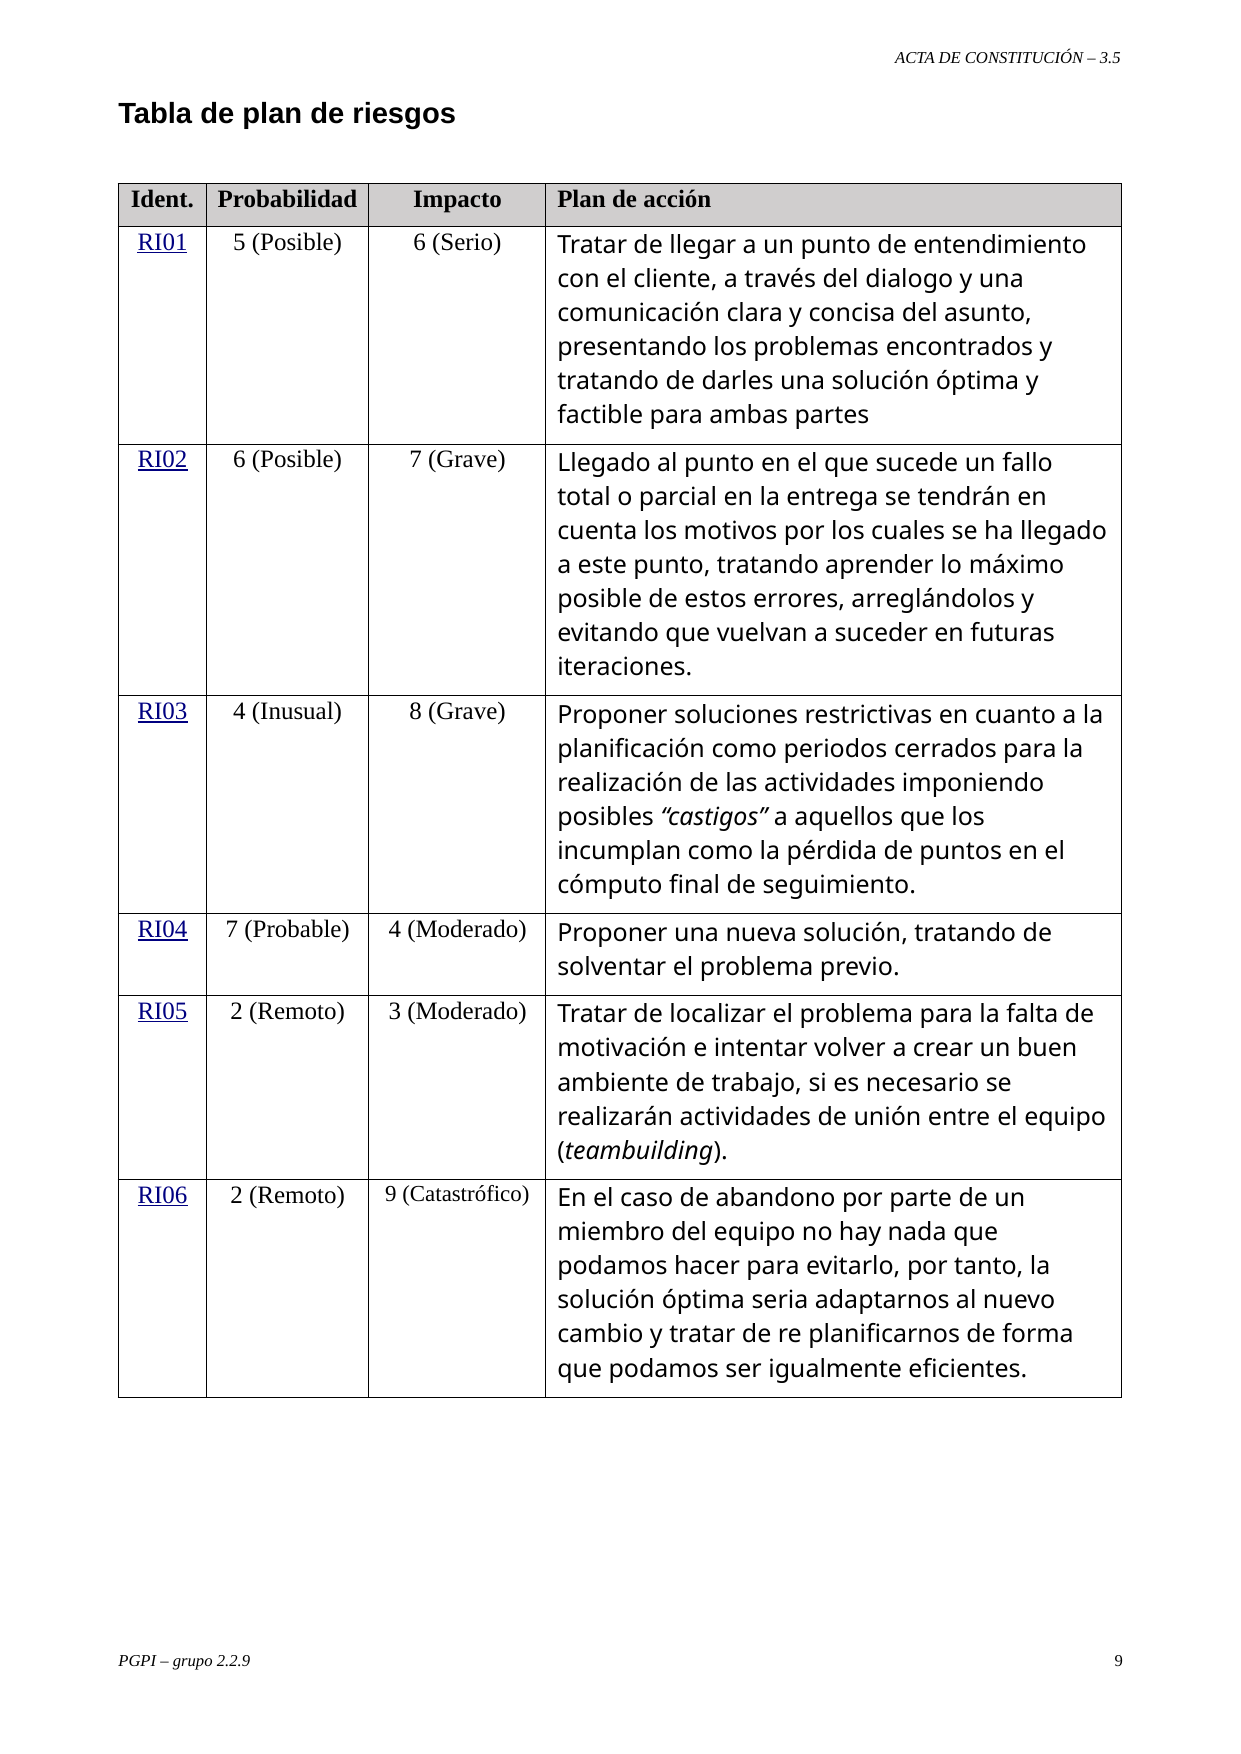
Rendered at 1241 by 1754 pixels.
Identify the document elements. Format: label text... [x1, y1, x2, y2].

table_cell RI06 [119, 1180, 206, 1397]
table_cell RI01 [119, 227, 206, 443]
table_header Plan de acción [546, 184, 1121, 226]
table_cell 3 (Moderado) [369, 996, 545, 1179]
table_cell 7 (Probable) [207, 914, 368, 995]
table_cell En el caso de abandono por parte de un miembro del equipo no hay nada que podamos hacer para evitarlo, por tanto, la solución óptima seria adaptarnos al nuevo cambio y tratar de re planificarnos de forma que podamos ser igualmente eficientes. [546, 1180, 1121, 1397]
table_header Impacto [369, 184, 545, 226]
table_cell 6 (Posible) [207, 445, 368, 695]
table_cell 8 (Grave) [369, 696, 545, 913]
table_cell 9 (Catastrófico) [369, 1180, 545, 1397]
table_cell Proponer una nueva solución, tratando de solventar el problema previo. [546, 914, 1121, 995]
table_cell RI05 [119, 996, 206, 1179]
table_cell RI03 [119, 696, 206, 913]
table_cell 6 (Serio) [369, 227, 545, 443]
table_cell 4 (Moderado) [369, 914, 545, 995]
table_cell 2 (Remoto) [207, 996, 368, 1179]
table_cell 5 (Posible) [207, 227, 368, 443]
table_cell Llegado al punto en el que sucede un fallo total o parcial en la entrega se tendrán en cuenta los motivos por los cuales se ha llegado a este punto, tratando aprender lo máximo posible de estos errores, arreglándolos y evitando que vuelvan a suceder en futuras iteraciones. [546, 445, 1121, 695]
table_cell 4 (Inusual) [207, 696, 368, 913]
table_cell 2 (Remoto) [207, 1180, 368, 1397]
table_cell Tratar de localizar el problema para la falta de motivación e intentar volver a crear un buen ambiente de trabajo, si es necesario se realizarán actividades de unión entre el equipo (teambuilding). [546, 996, 1121, 1179]
table_cell RI02 [119, 445, 206, 695]
table_cell RI04 [119, 914, 206, 995]
table_header Probabilidad [207, 184, 368, 226]
text Tabla de plan de riesgos [118, 96, 1122, 129]
table_cell 7 (Grave) [369, 445, 545, 695]
table_cell Proponer soluciones restrictivas en cuanto a la planificación como periodos cerrados para la realización de las actividades imponiendo posibles “castigos” a aquellos que los incumplan como la pérdida de puntos en el cómputo final de seguimiento. [546, 696, 1121, 913]
table_cell Tratar de llegar a un punto de entendimiento con el cliente, a través del dialogo y una comunicación clara y concisa del asunto, presentando los problemas encontrados y tratando de darles una solución óptima y factible para ambas partes [546, 227, 1121, 443]
table_header Ident. [119, 184, 206, 226]
